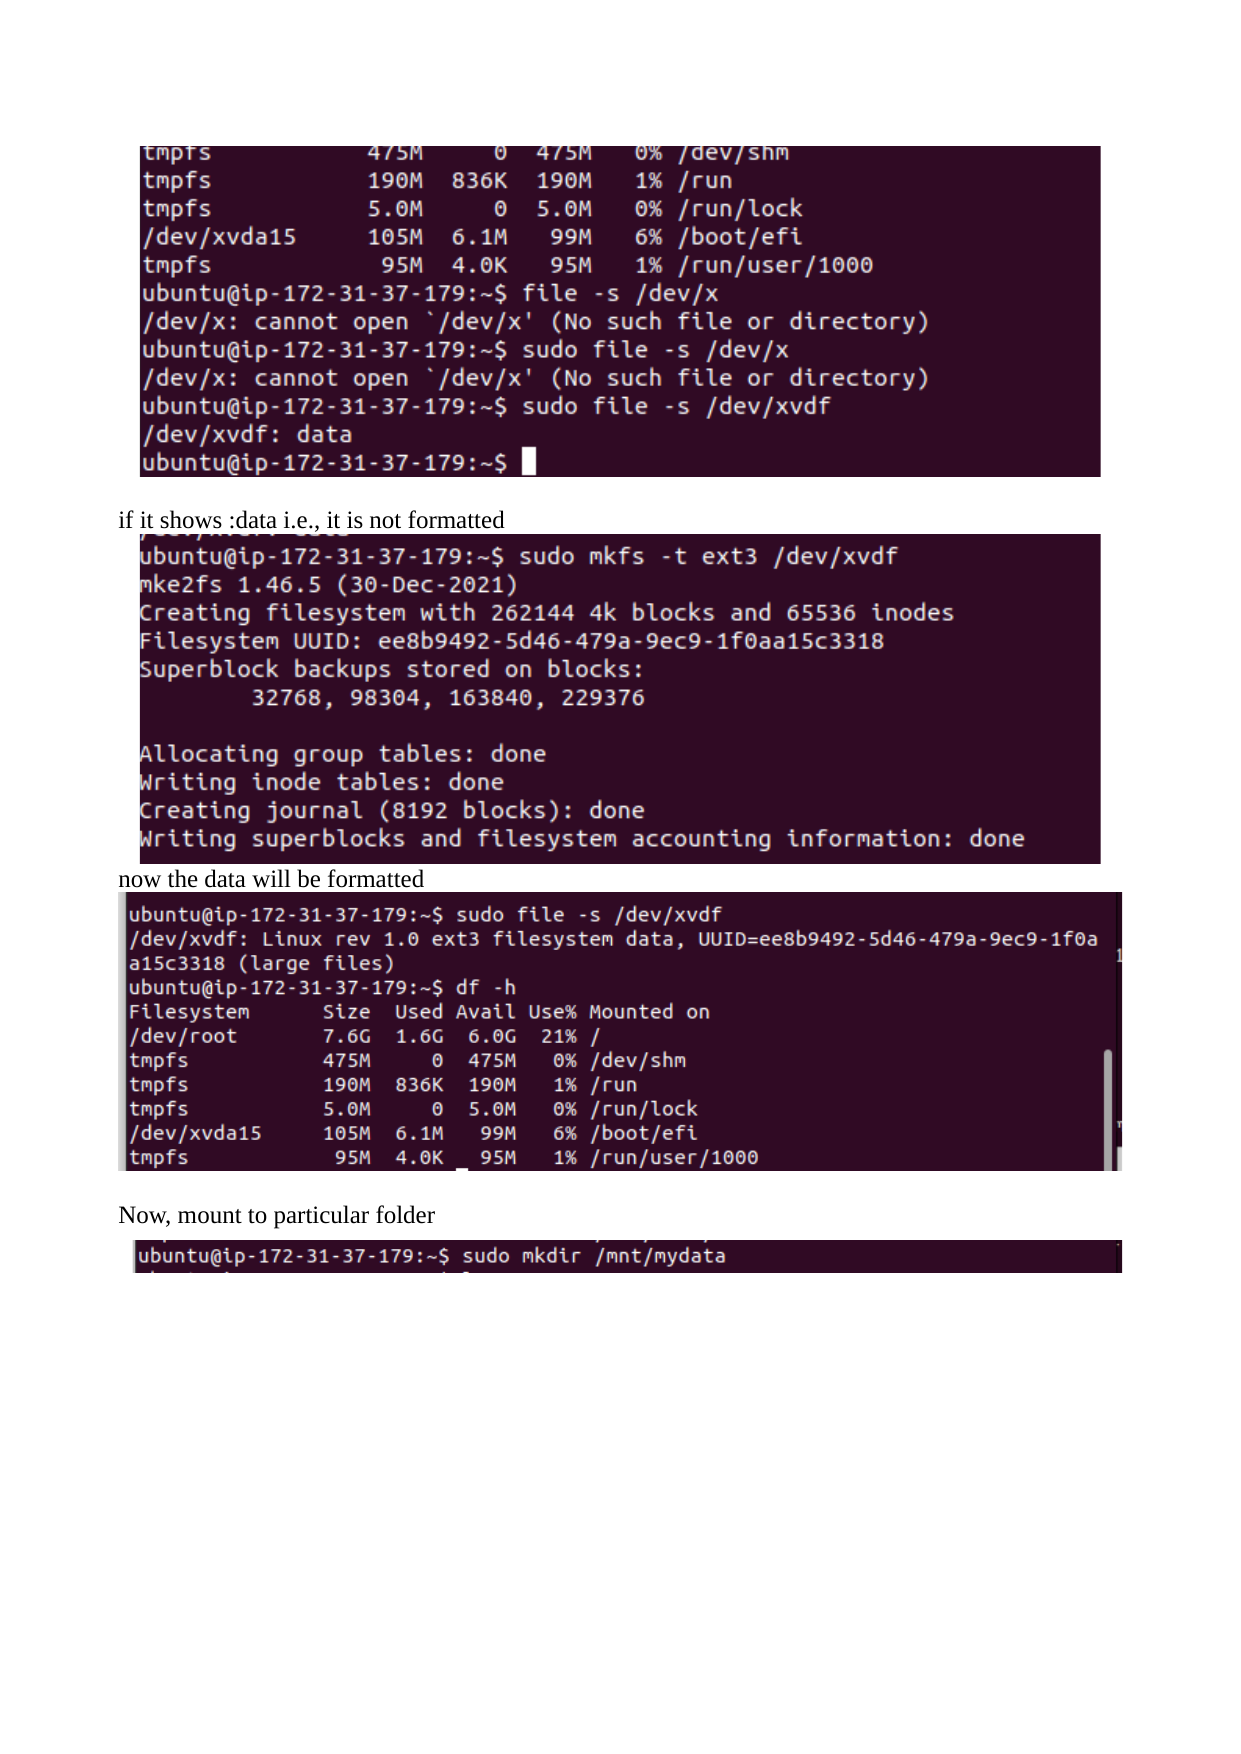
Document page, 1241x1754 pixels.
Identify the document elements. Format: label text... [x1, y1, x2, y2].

picture [132, 1240, 1123, 1273]
text if it shows :data i.e., it is not formatted [118, 505, 1122, 534]
picture [139, 534, 1101, 864]
text Now, mount to particular folder [118, 1200, 1122, 1228]
picture [118, 892, 1123, 1171]
text now the data will be formatted [118, 534, 1122, 892]
picture [139, 146, 1101, 477]
